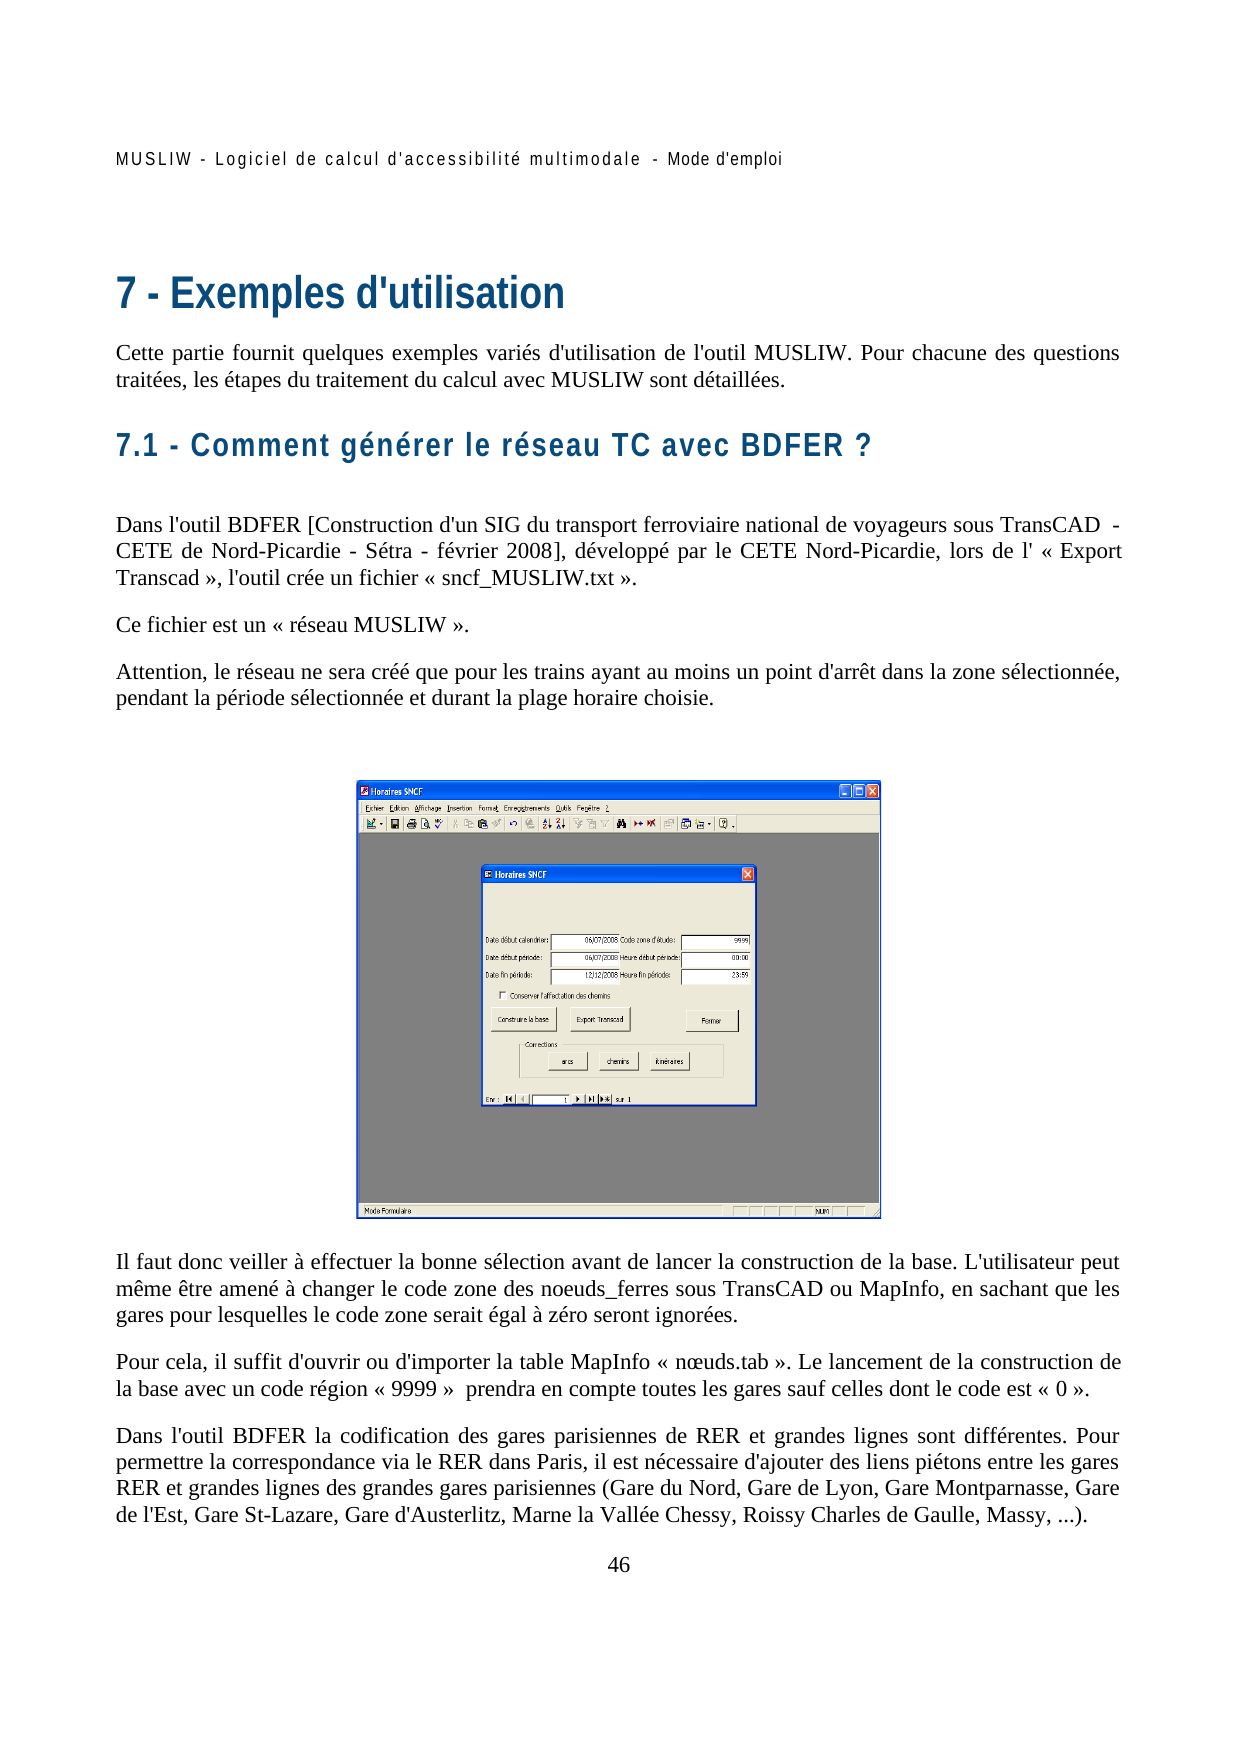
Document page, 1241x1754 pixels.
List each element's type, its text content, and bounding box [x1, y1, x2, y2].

text Dans l'outil BDFER la codification des gares parisiennes de RER et grandes lignes sont différentes. Pour permettre la correspondance via le RER dans Paris, il est nécessaire d'ajouter des liens piétons entre les gares RER et grandes lignes des grandes gares parisiennes (Gare du Nord, Gare de Lyon, Gare Montparnasse, Gare de l'Est, Gare St-Lazare, Gare d'Austerlitz, Marne la Vallée Chessy, Roissy Charles de Gaulle, Massy, ...). [116, 1422, 1122, 1527]
text Dans l'outil BDFER [Construction d'un SIG du transport ferroviaire national de voyageurs sous TransCAD - CETE de Nord-Picardie - Sétra - février 2008], développé par le CETE Nord-Picardie, lors de l' « Export Transcad », l'outil crée un fichier « sncf_MUSLIW.txt ». [116, 511, 1122, 590]
text Pour cela, il suffit d'ouvrir ou d'importer la table MapInfo « nœuds.tab ». Le lancement de la construction de la base avec un code région « 9999 » prendra en compte toutes les gares sauf celles dont le code est « 0 ». [116, 1348, 1122, 1401]
text Attention, le réseau ne sera créé que pour les trains ayant au moins un point d'arrêt dans la zone sélectionnée, pendant la période sélectionnée et durant la plage horaire choisie. [116, 658, 1122, 711]
subtitle Exemples d'utilisation [116, 266, 1122, 319]
subtitle Comment générer le réseau TC avec BDFER ? [116, 426, 1122, 464]
text Il faut donc veiller à effectuer la bonne sélection avant de lancer la construction de la base. L'utilisateur peut même être amené à changer le code zone des noeuds_ferres sous TransCAD ou MapInfo, en sachant que les gares pour lesquelles le code zone serait égal à zéro seront ignorées. [116, 1248, 1122, 1327]
picture [356, 780, 882, 1219]
text Cette partie fournit quelques exemples variés d'utilisation de l'outil MUSLIW. Pour chacune des questions traitées, les étapes du traitement du calcul avec MUSLIW sont détaillées. [116, 339, 1122, 392]
text Ce fichier est un « réseau MUSLIW ». [116, 611, 1122, 637]
